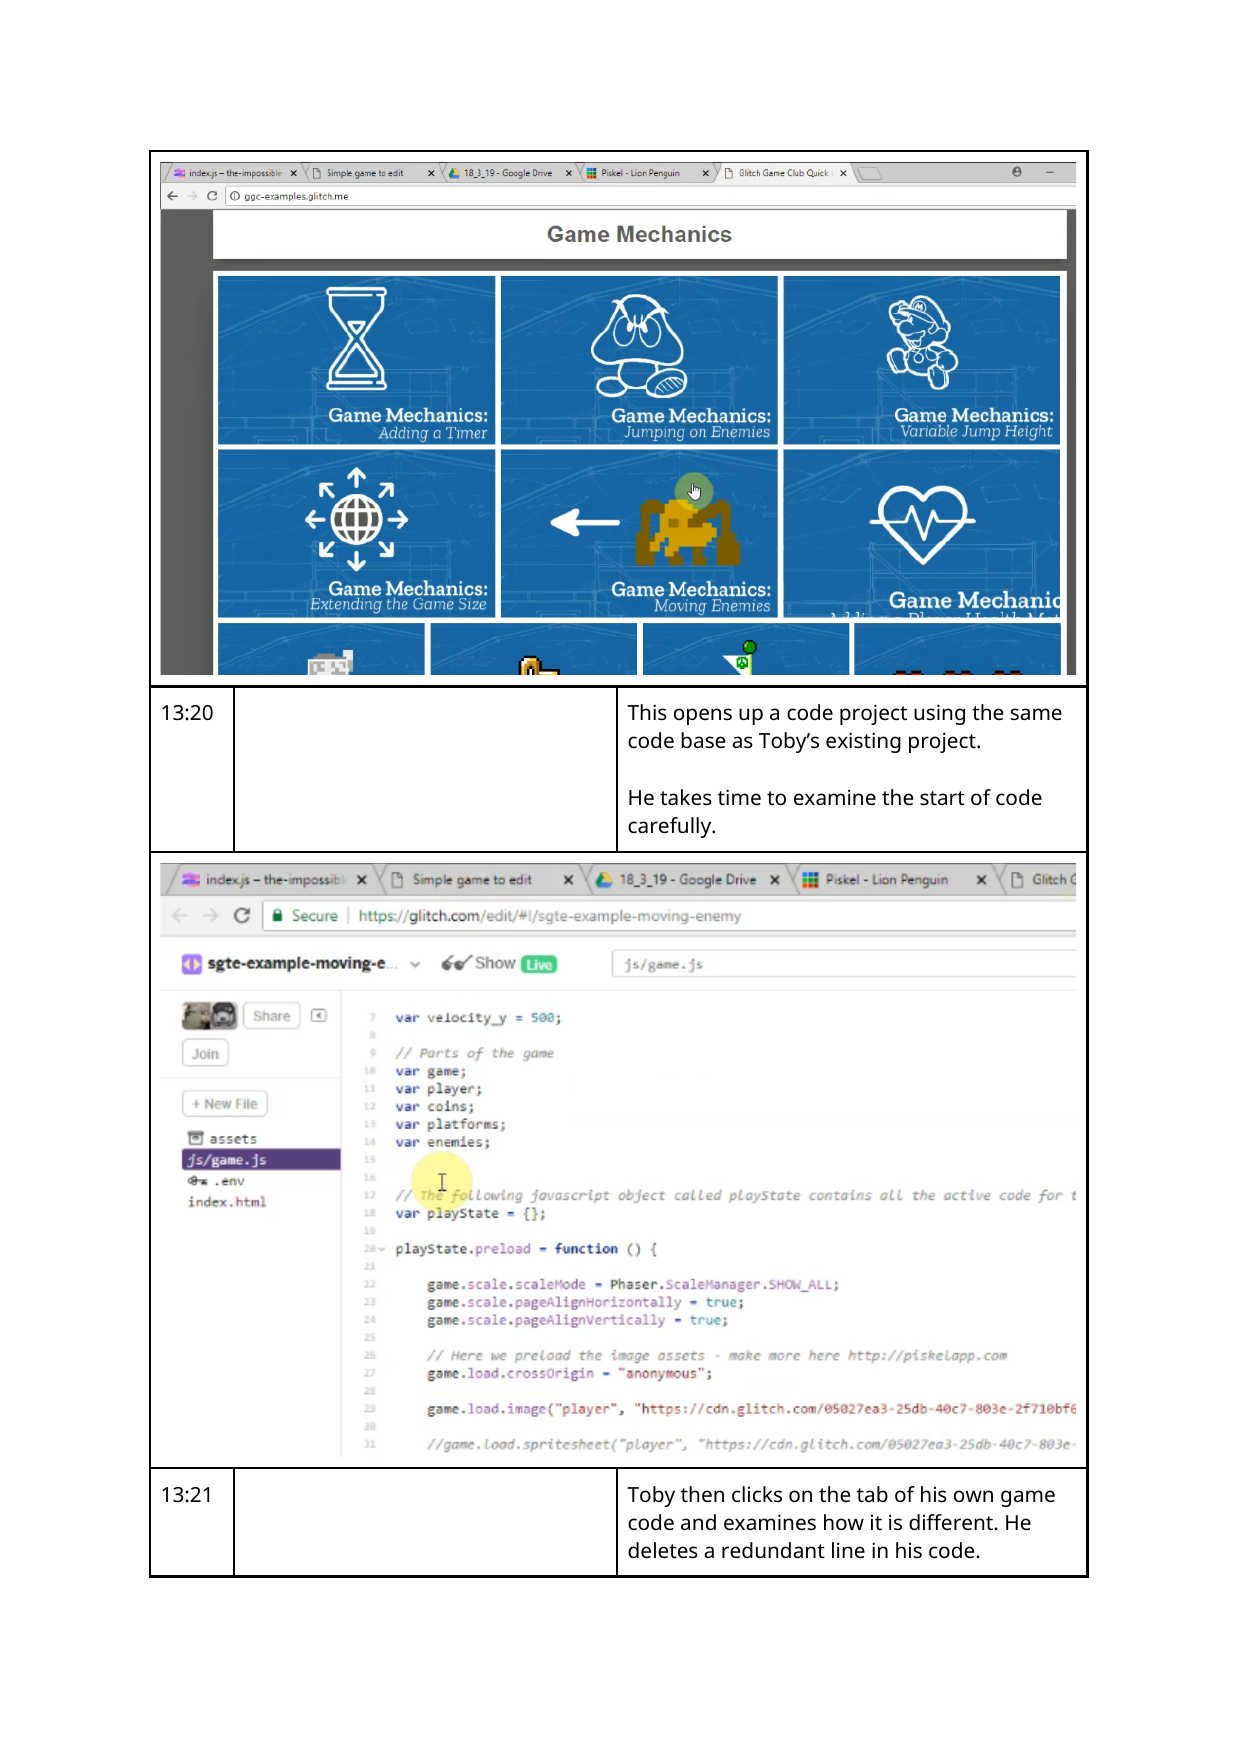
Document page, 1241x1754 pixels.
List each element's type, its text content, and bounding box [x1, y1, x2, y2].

picture [160, 863, 1077, 1457]
table_cell This opens up a code project using the same code base as Toby’s existing project. He takes time to examine the start of code carefully. [618, 688, 1086, 851]
picture [160, 162, 1077, 675]
table_cell [235, 1469, 616, 1575]
table_cell [151, 853, 1086, 1467]
table_cell [235, 688, 616, 851]
table_cell Toby then clicks on the tab of his own game code and examines how it is different. He deletes a redundant line in his code. [618, 1469, 1086, 1575]
table_cell 13:21 [151, 1469, 233, 1575]
table_cell [151, 152, 1086, 685]
table_cell 13:20 [151, 688, 233, 851]
